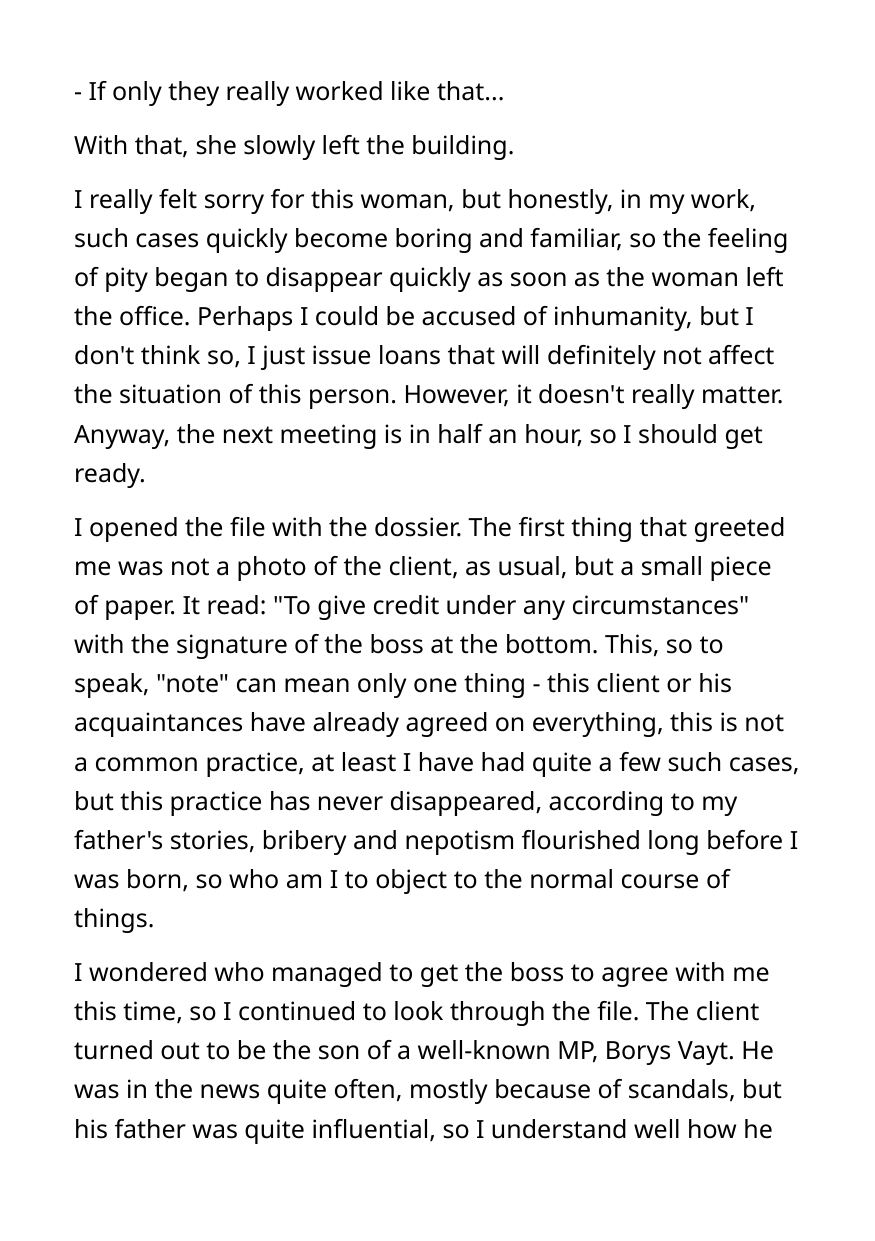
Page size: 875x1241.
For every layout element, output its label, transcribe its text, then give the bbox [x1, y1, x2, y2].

text I opened the file with the dossier. The first thing that greeted me was not a photo of the client, as usual, but a small piece of paper. It read: "To give credit under any circumstances" with the signature of the boss at the bottom. This, so to speak, "note" can mean only one thing - this client or his acquaintances have already agreed on everything, this is not a common practice, at least I have had quite a few such cases, but this practice has never disappeared, according to my father's stories, bribery and nepotism flourished long before I was born, so who am I to object to the normal course of things. [74, 509, 800, 935]
text With that, she slowly left the building. [74, 128, 800, 162]
text - If only they really worked like that... [74, 74, 800, 108]
text I wondered who managed to get the boss to agree with me this time, so I continued to look through the file. The client turned out to be the son of a well-known MP, Borys Vayt. He was in the news quite often, mostly because of scandals, but his father was quite influential, so I understand well how he [74, 955, 800, 1145]
text I really felt sorry for this woman, but honestly, in my work, such cases quickly become boring and familiar, so the feeling of pity began to disappear quickly as soon as the woman left the office. Perhaps I could be accused of inhumanity, but I don't think so, I just issue loans that will definitely not affect the situation of this person. However, it doesn't really matter. Anyway, the next meeting is in half an hour, so I should get ready. [74, 181, 800, 489]
